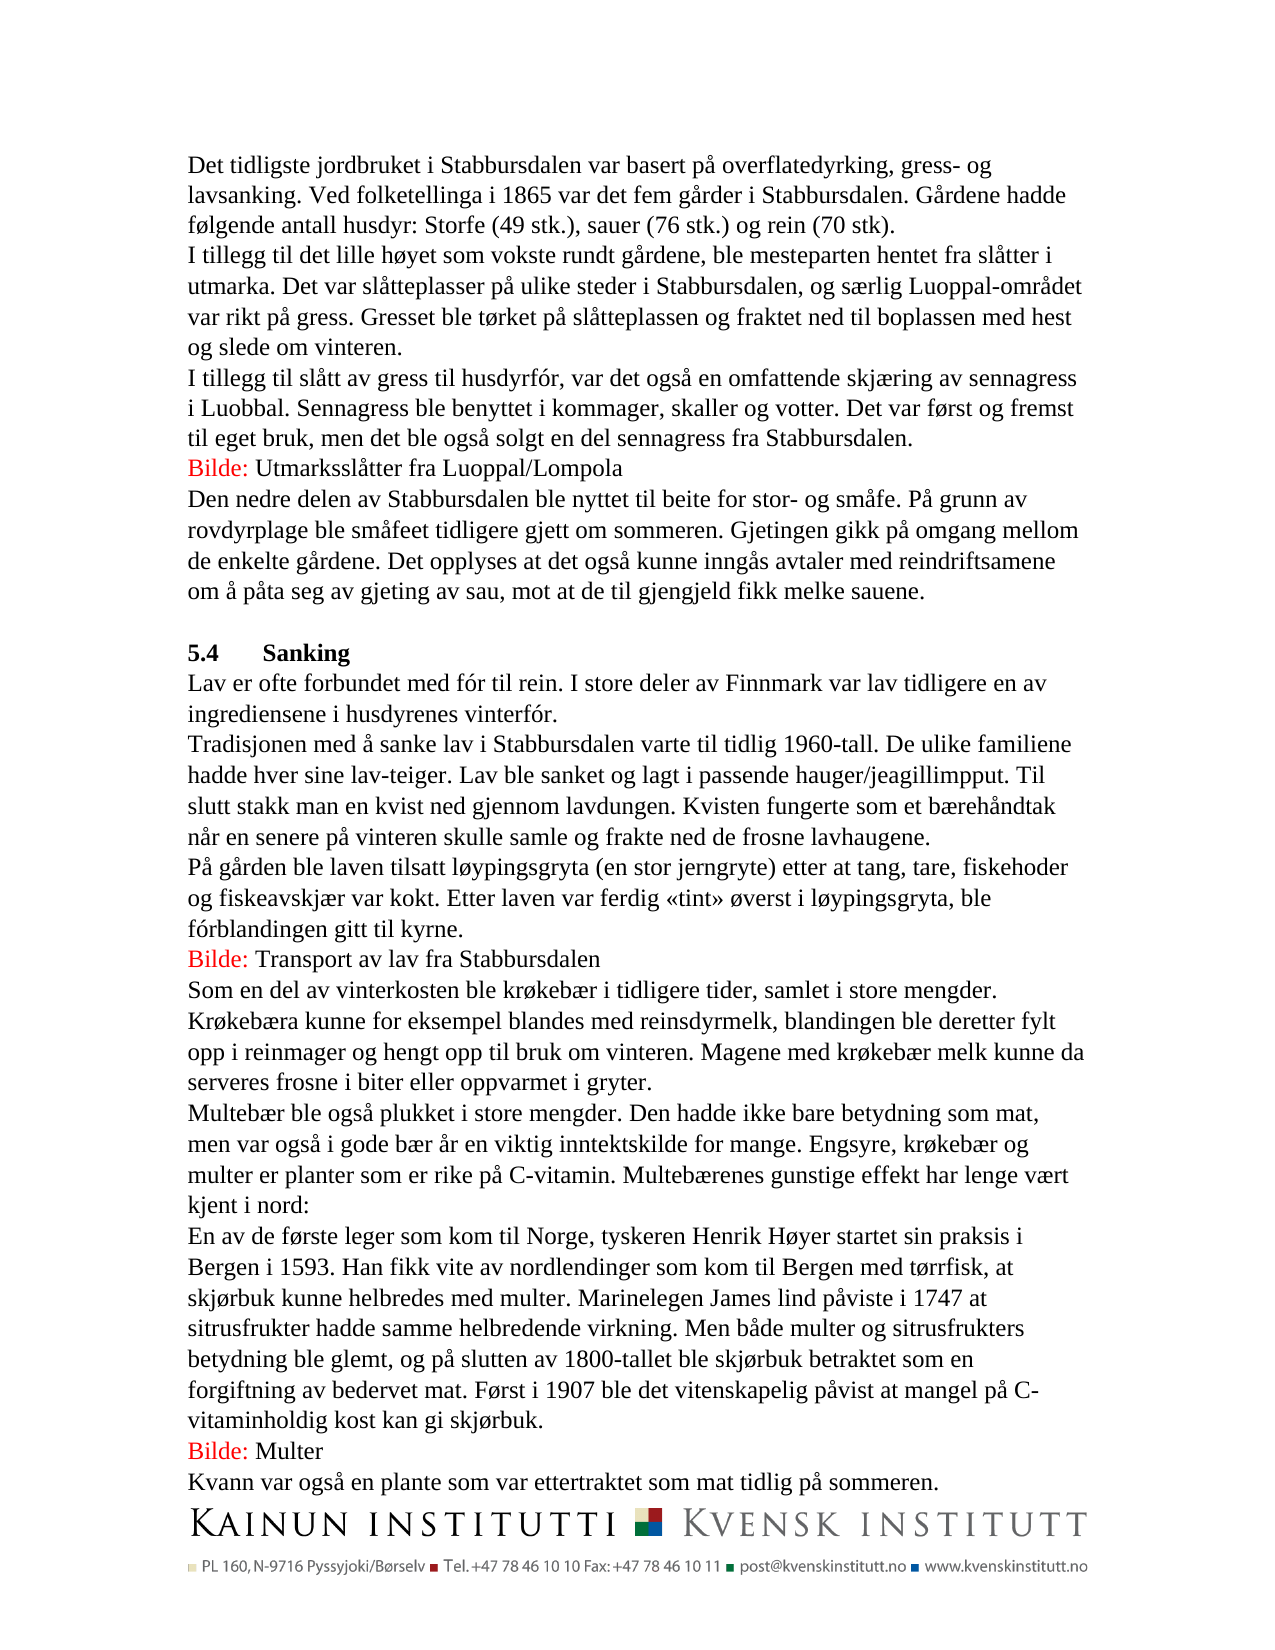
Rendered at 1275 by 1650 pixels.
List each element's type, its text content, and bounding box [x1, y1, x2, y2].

text Multebær ble også plukket i store mengder. Den hadde ikke bare betydning som mat, men var også i gode bær år en viktig inntektskilde for mange. Engsyre, krøkebær og multer er planter som er rike på C-vitamin. Multebærenes gunstige effekt har lenge vært kjent i nord: [187, 1098, 1087, 1219]
text Bilde: Utmarksslåtter fra Luoppal/Lompola [187, 453, 1087, 482]
text I tillegg til slått av gress til husdyrfór, var det også en omfattende skjæring av sennagress i Luobbal. Sennagress ble benyttet i kommager, skaller og votter. Det var først og fremst til eget bruk, men det ble også solgt en del sennagress fra Stabbursdalen. [187, 363, 1087, 452]
text Den nedre delen av Stabbursdalen ble nyttet til beite for stor- og småfe. På grunn av rovdyrplage ble småfeet tidligere gjett om sommeren. Gjetingen gikk på omgang mellom de enkelte gårdene. Det opplyses at det også kunne inngås avtaler med reindriftsamene om å påta seg av gjeting av sau, mot at de til gjengjeld fikk melke sauene. [187, 484, 1087, 605]
text I tillegg til det lille høyet som vokste rundt gårdene, ble mesteparten hentet fra slåtter i utmarka. Det var slåtteplasser på ulike steder i Stabbursdalen, og særlig Luoppal-området var rikt på gress. Gresset ble tørket på slåtteplassen og fraktet ned til boplassen med hest og slede om vinteren. [187, 240, 1087, 361]
text En av de første leger som kom til Norge, tyskeren Henrik Høyer startet sin praksis i Bergen i 1593. Han fikk vite av nordlendinger som kom til Bergen med tørrfisk, at skjørbuk kunne helbredes med multer. Marinelegen James lind påviste i 1747 at sitrusfrukter hadde samme helbredende virkning. Men både multer og sitrusfrukters betydning ble glemt, og på slutten av 1800-tallet ble skjørbuk betraktet som en forgiftning av bedervet mat. Først i 1907 ble det vitenskapelig påvist at mangel på C-vitaminholdig kost kan gi skjørbuk. [187, 1221, 1087, 1434]
text Tradisjonen med å sanke lav i Stabbursdalen varte til tidlig 1960-tall. De ulike familiene hadde hver sine lav-teiger. Lav ble sanket og lagt i passende hauger/jeagillimpput. Til slutt stakk man en kvist ned gjennom lavdungen. Kvisten fungerte som et bærehåndtak når en senere på vinteren skulle samle og frakte ned de frosne lavhaugene. [187, 729, 1087, 850]
text Lav er ofte forbundet med fór til rein. I store deler av Finnmark var lav tidligere en av ingrediensene i husdyrenes vinterfór. [187, 668, 1087, 727]
text Kvann var også en plante som var ettertraktet som mat tidlig på sommeren. [187, 1467, 1087, 1496]
text På gården ble laven tilsatt løypingsgryta (en stor jerngryte) etter at tang, tare, fiskehoder og fiskeavskjær var kokt. Etter laven var ferdig «tint» øverst i løypingsgryta, ble fórblandingen gitt til kyrne. [187, 852, 1087, 943]
text Som en del av vinterkosten ble krøkebær i tidligere tider, samlet i store mengder. Krøkebæra kunne for eksempel blandes med reinsdyrmelk, blandingen ble deretter fylt opp i reinmager og hengt opp til bruk om vinteren. Magene med krøkebær melk kunne da serveres frosne i biter eller oppvarmet i gryter. [187, 975, 1087, 1096]
picture [187, 1508, 1088, 1577]
text Bilde: Multer [187, 1436, 1087, 1465]
text 5.4 Sanking [187, 638, 1087, 667]
text Bilde: Transport av lav fra Stabbursdalen [187, 944, 1087, 973]
text Det tidligste jordbruket i Stabbursdalen var basert på overflatedyrking, gress- og lavsanking. Ved folketellinga i 1865 var det fem gårder i Stabbursdalen. Gårdene hadde følgende antall husdyr: Storfe (49 stk.), sauer (76 stk.) og rein (70 stk). [187, 150, 1087, 239]
